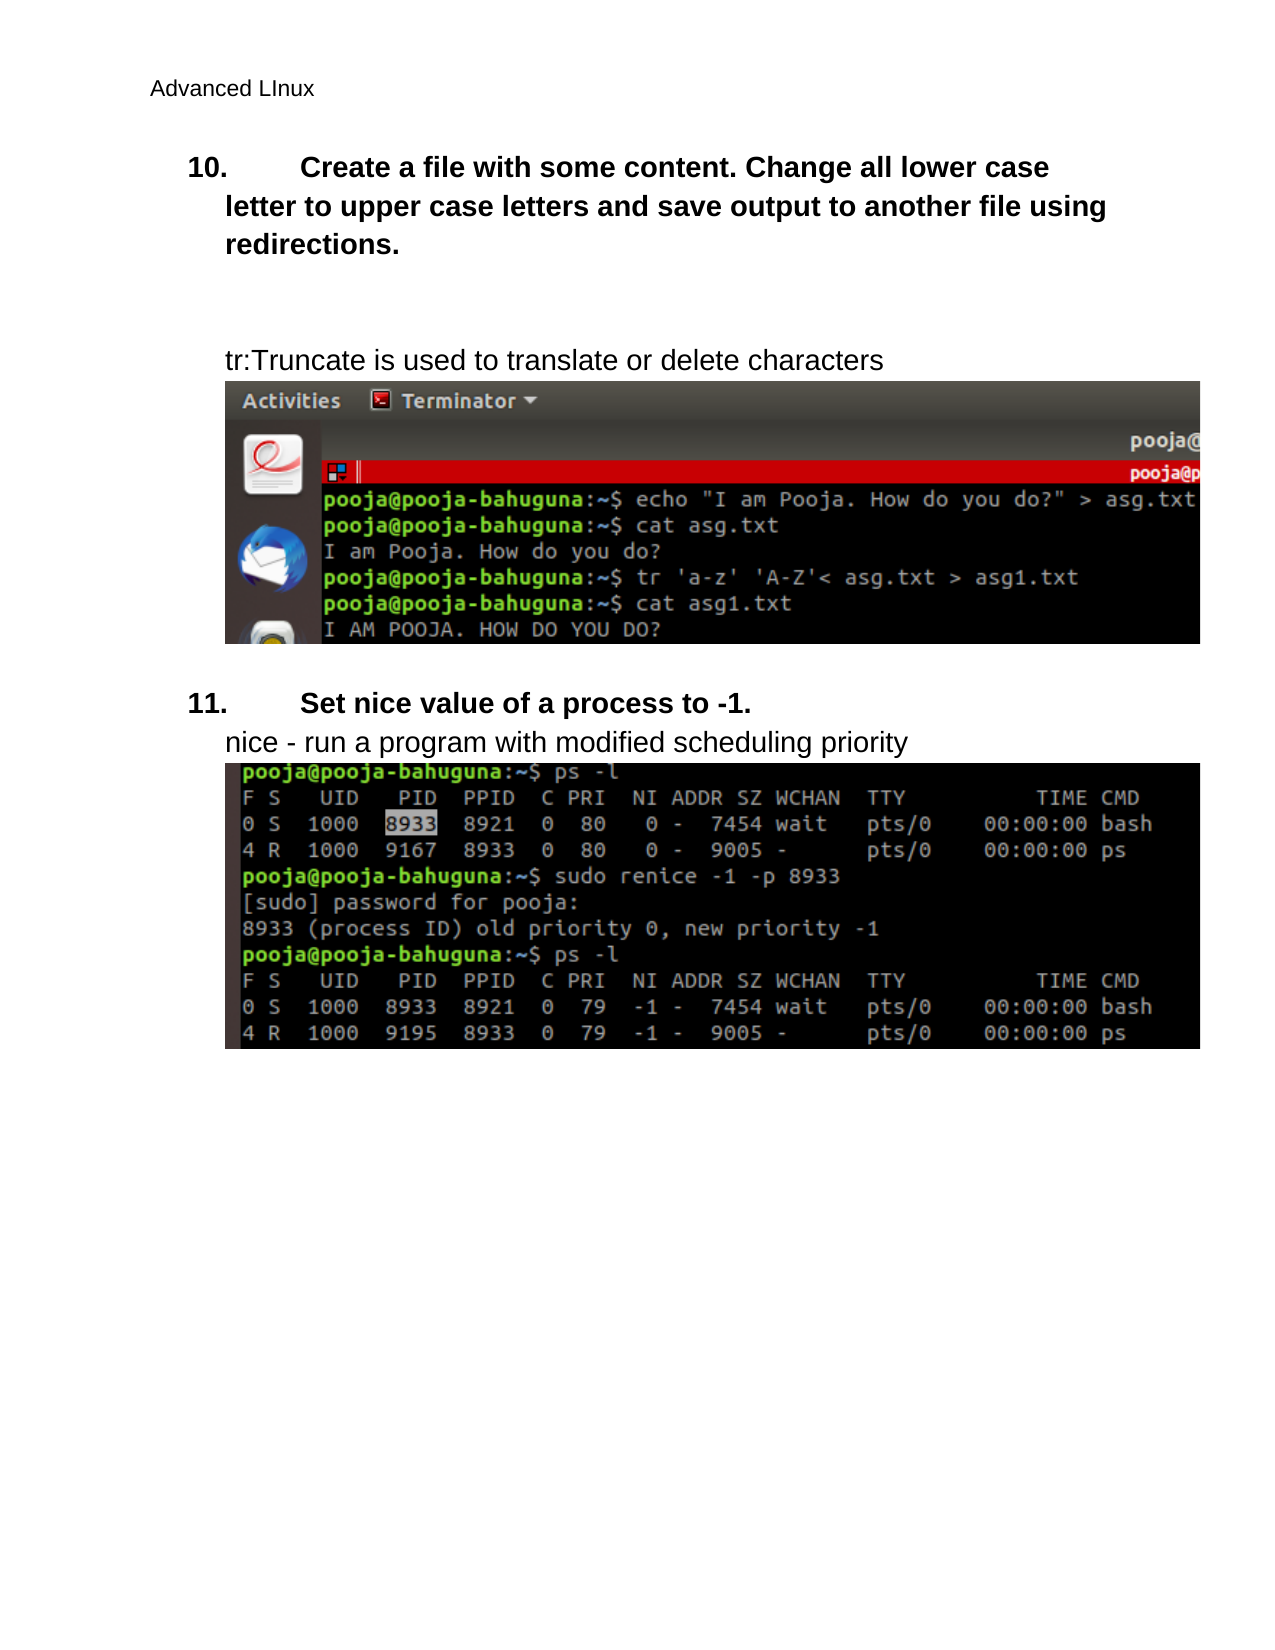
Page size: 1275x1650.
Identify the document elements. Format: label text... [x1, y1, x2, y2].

picture [225, 381, 1200, 644]
text tr:Truncate is used to translate or delete characters [225, 343, 1125, 376]
text nice - run a program with modified scheduling priority [225, 725, 1125, 758]
picture [225, 763, 1200, 1049]
list Create a file with some content. Change all lower case letter to upper case letters and save output to another file using redirections. [187, 150, 1125, 261]
list Set nice value of a process to -1. [187, 686, 1125, 720]
